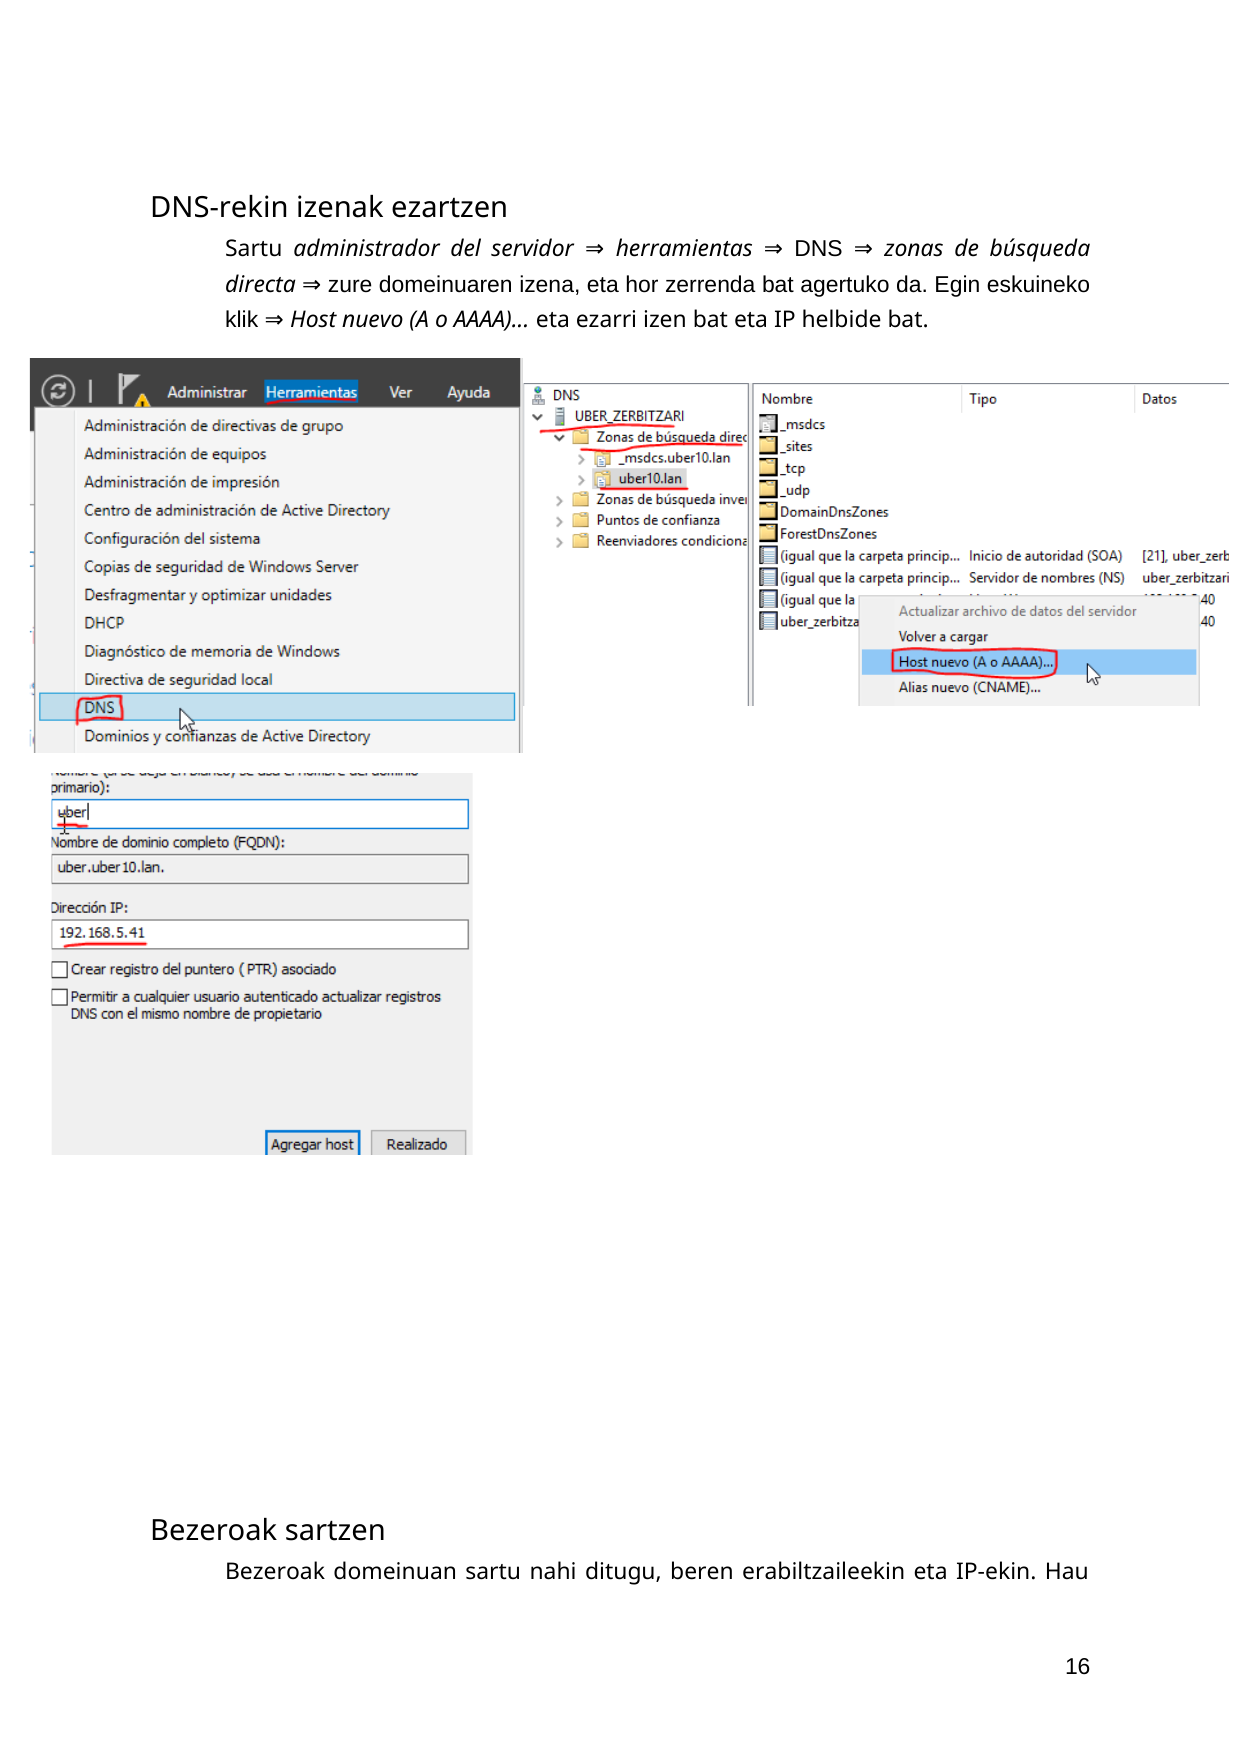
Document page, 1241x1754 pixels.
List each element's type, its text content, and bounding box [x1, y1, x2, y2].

text DNS-rekin izenak ezartzen [150, 186, 1090, 226]
text Bezeroak sartzen [150, 1509, 1090, 1549]
text Sartu administrador del servidor ⇒ herramientas ⇒ DNS ⇒ zonas de búsqueda directa ⇒ zure domeinuaren izena, eta hor zerrenda bat agertuko da. Egin eskuineko klik ⇒ Host nuevo (A o AAAA)... eta ezarri izen bat eta IP helbide bat. [225, 232, 1090, 335]
picture [51, 773, 473, 1155]
text Bezeroak domeinuan sartu nahi ditugu, beren erabiltzaileekin eta IP-ekin. Hau [225, 1555, 1090, 1586]
picture [29, 358, 1229, 753]
